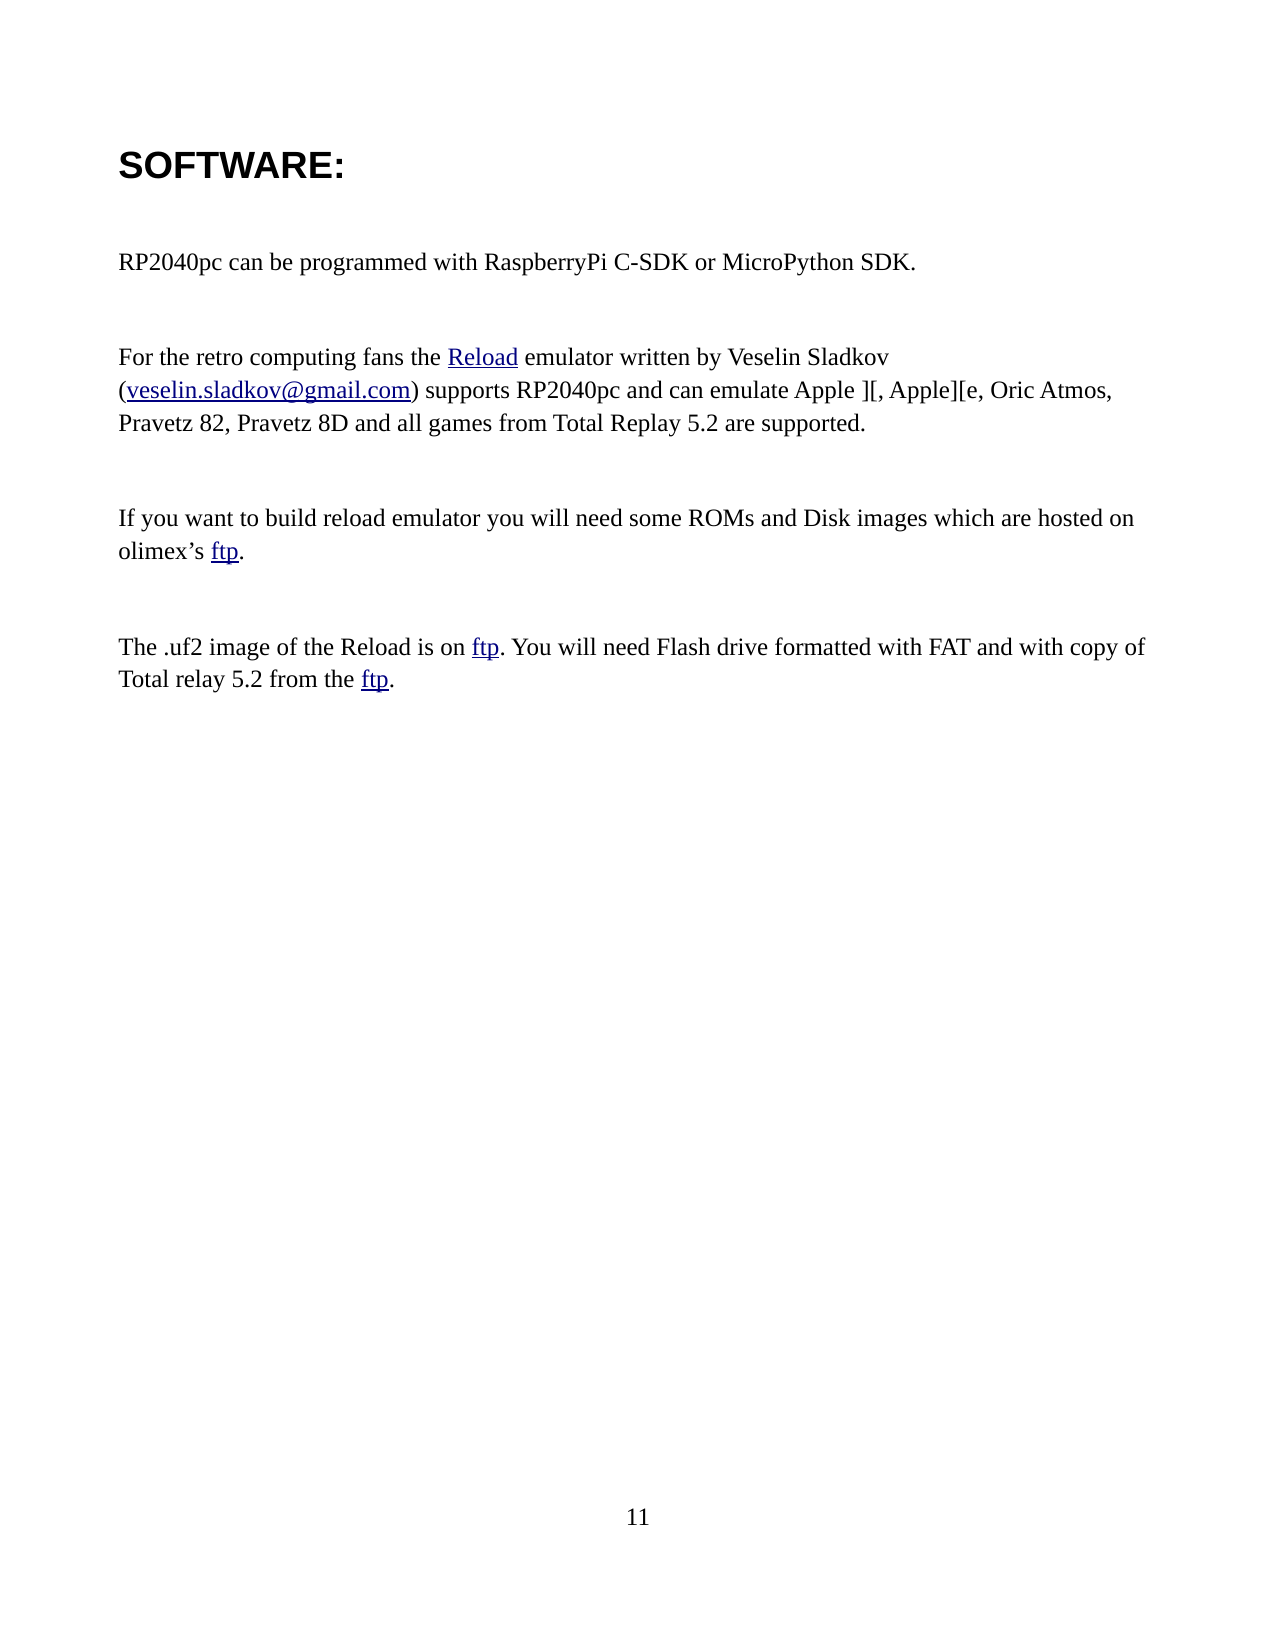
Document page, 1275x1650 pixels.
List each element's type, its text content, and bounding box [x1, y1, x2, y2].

text If you want to build reload emulator you will need some ROMs and Disk images which are hosted on olimex’s ftp. [118, 503, 1157, 565]
text The .uf2 image of the Reload is on ftp. You will need Flash drive formatted with FAT and with copy of Total relay 5.2 from the ftp. [118, 632, 1157, 693]
text For the retro computing fans the Reload emulator written by Veselin Sladkov (veselin.sladkov@gmail.com) supports RP2040pc and can emulate Apple ][, Apple][e, Oric Atmos, Pravetz 82, Pravetz 8D and all games from Total Replay 5.2 are supported. [118, 342, 1157, 437]
subtitle SOFTWARE: [118, 143, 1157, 187]
text RP2040pc can be programmed with RaspberryPi C-SDK or MicroPython SDK. [118, 247, 1157, 276]
